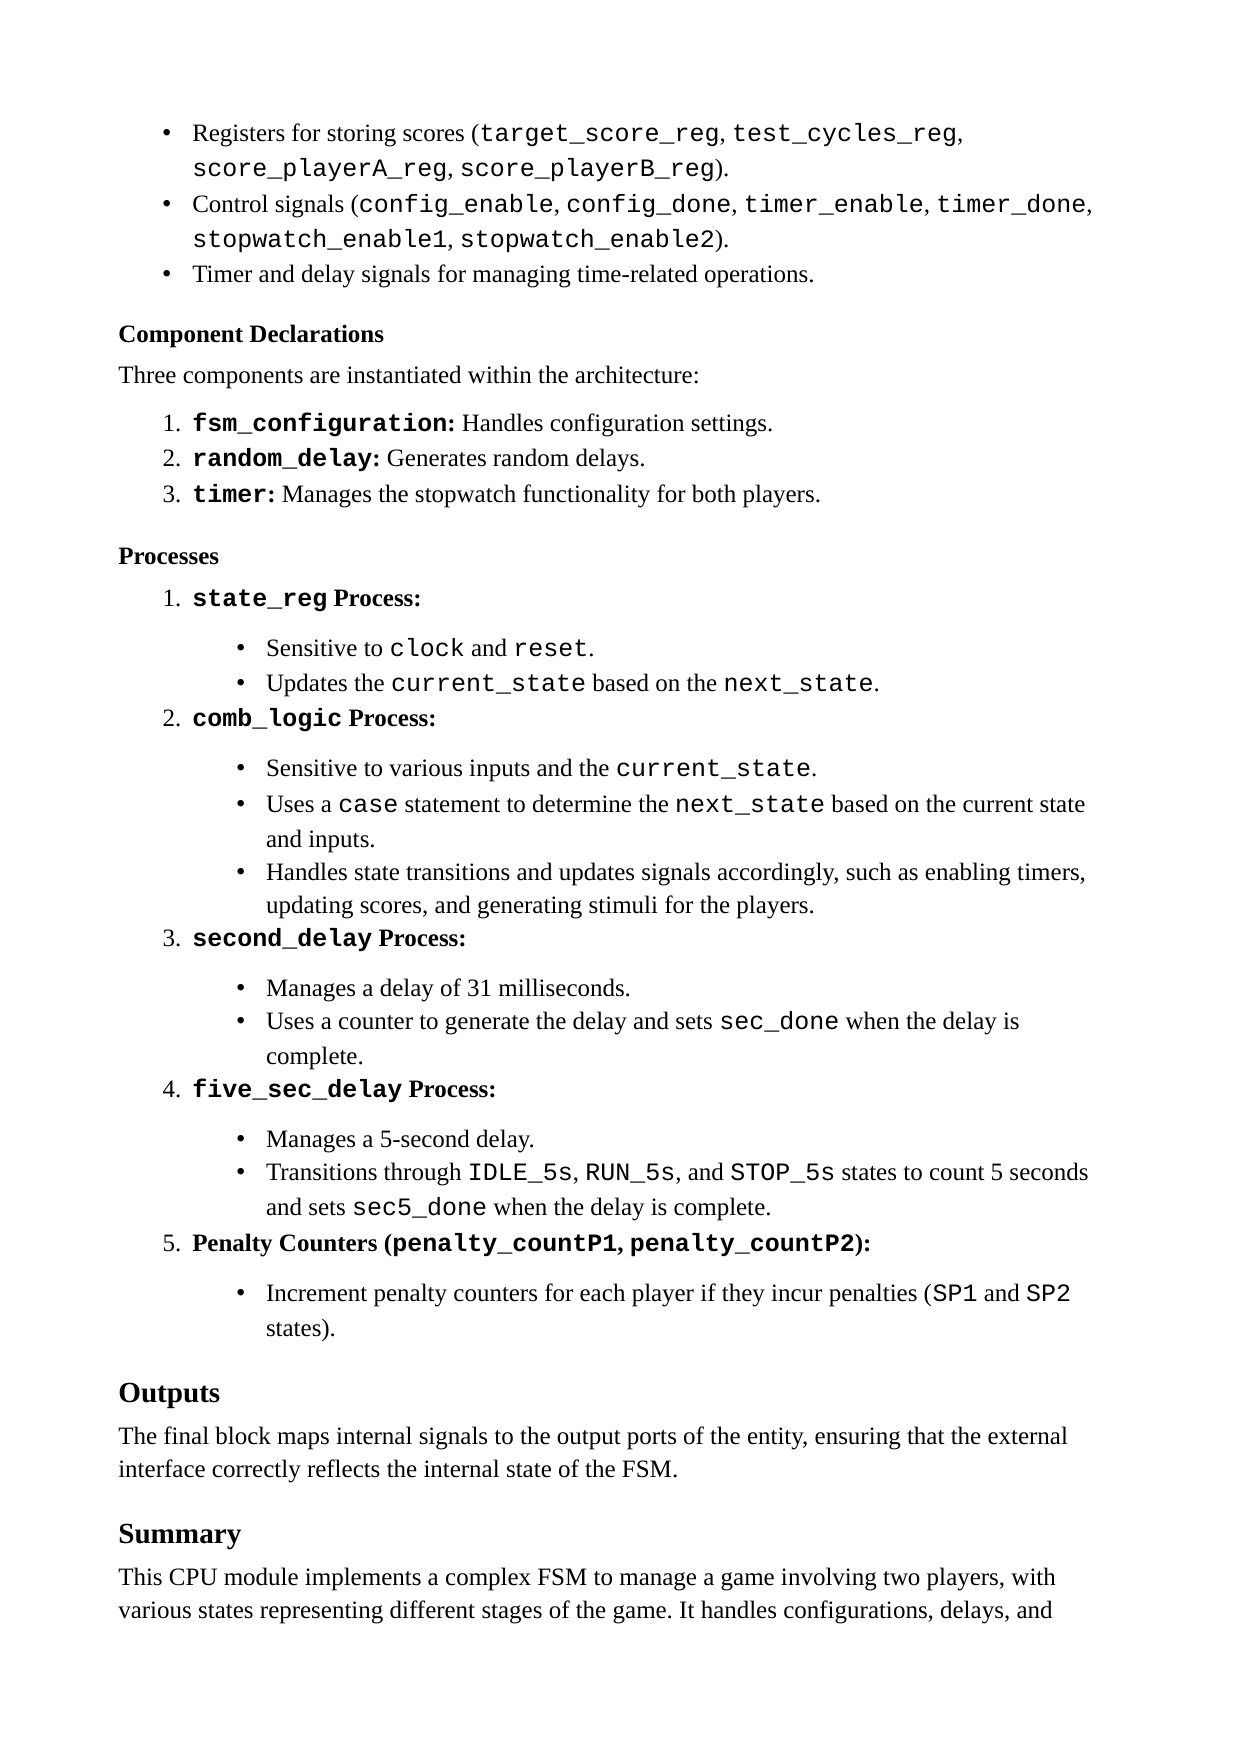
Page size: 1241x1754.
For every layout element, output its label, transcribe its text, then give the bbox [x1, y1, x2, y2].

list Timer and delay signals for managing time-related operations. [162, 259, 1122, 288]
list Updates the current_state based on the next_state. [236, 668, 1122, 699]
list timer: Manages the stopwatch functionality for both players. [162, 479, 1122, 510]
list Manages a delay of 31 milliseconds. [236, 973, 1122, 1002]
list comb_logic Process: [162, 703, 1122, 734]
list Penalty Counters (penalty_countP1, penalty_countP2): [162, 1228, 1122, 1259]
list Manages a 5-second delay. [236, 1124, 1122, 1153]
list state_reg Process: [162, 583, 1122, 613]
subtitle Outputs [118, 1375, 1122, 1409]
list Increment penalty counters for each player if they incur penalties (SP1 and SP2 states). [236, 1278, 1122, 1342]
list random_delay: Generates random delays. [162, 443, 1122, 474]
text This CPU module implements a complex FSM to manage a game involving two players, with various states representing different stages of the game. It handles configurations, delays, and [118, 1562, 1122, 1624]
list five_sec_delay Process: [162, 1074, 1122, 1105]
subtitle Summary [118, 1516, 1122, 1550]
list Transitions through IDLE_5s, RUN_5s, and STOP_5s states to count 5 seconds and sets sec5_done when the delay is complete. [236, 1157, 1122, 1223]
list Uses a counter to generate the delay and sets sec_done when the delay is complete. [236, 1006, 1122, 1070]
list Control signals (config_enable, config_done, timer_enable, timer_done, stopwatch_enable1, stopwatch_enable2). [162, 189, 1122, 254]
list Uses a case statement to determine the next_state based on the current state and inputs. [236, 789, 1122, 853]
text Three components are instantiated within the architecture: [118, 361, 1122, 389]
subtitle Component Declarations [118, 319, 1122, 348]
list Handles state transitions and updates signals accordingly, such as enabling timers, updating scores, and generating stimuli for the players. [236, 857, 1122, 919]
list Sensitive to various inputs and the current_state. [236, 753, 1122, 784]
list fsm_configuration: Handles configuration settings. [162, 408, 1122, 439]
subtitle Processes [118, 541, 1122, 570]
list Sensitive to clock and reset. [236, 633, 1122, 663]
list Registers for storing scores (target_score_reg, test_cycles_reg, score_playerA_reg, score_playerB_reg). [162, 118, 1122, 184]
text The final block maps internal signals to the output ports of the entity, ensuring that the external interface correctly reflects the internal state of the FSM. [118, 1421, 1122, 1483]
list second_delay Process: [162, 923, 1122, 954]
